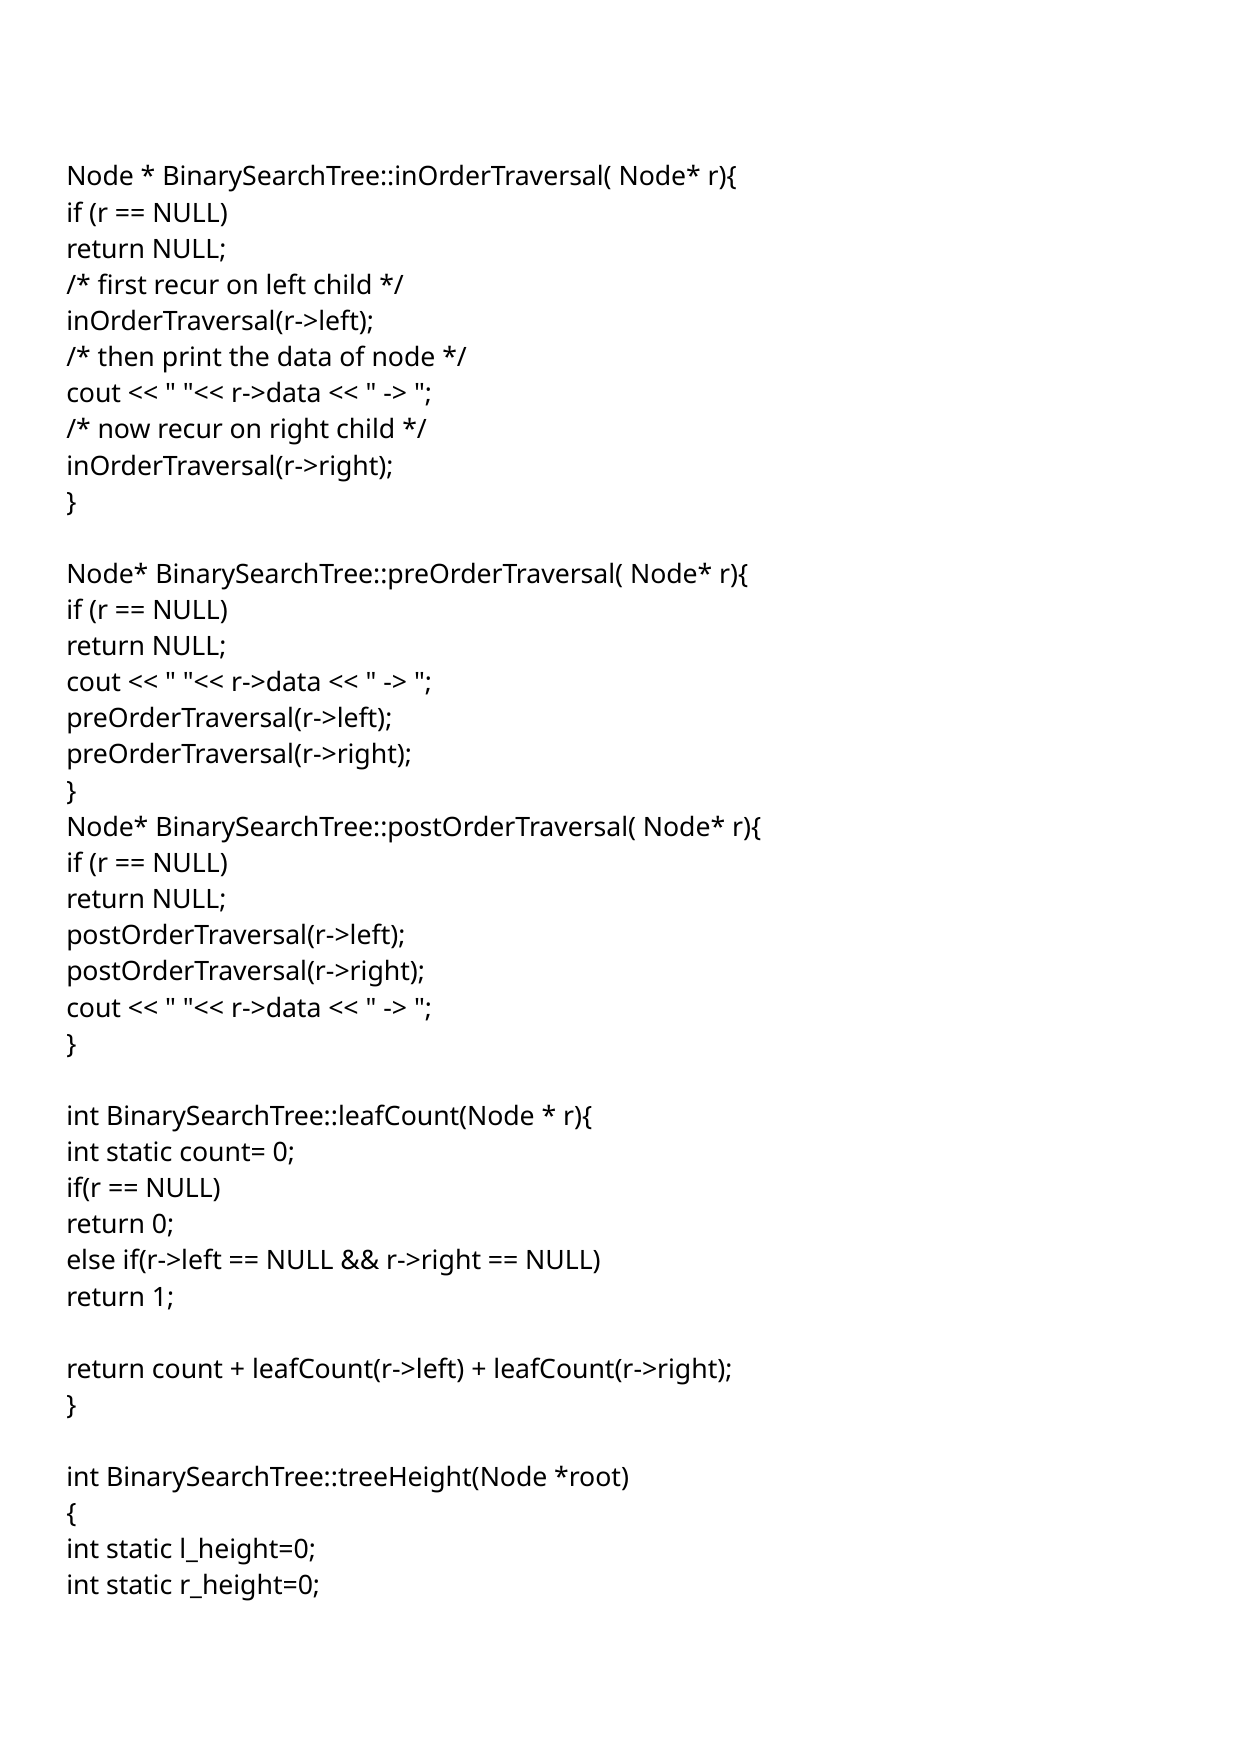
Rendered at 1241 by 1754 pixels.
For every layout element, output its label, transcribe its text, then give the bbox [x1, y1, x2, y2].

text int static r_height=0; [66, 1566, 1122, 1602]
text if (r == NULL) [66, 193, 1122, 230]
text if (r == NULL) [66, 591, 1122, 627]
text int static l_height=0; [66, 1530, 1122, 1566]
text /* now recur on right child */ [66, 410, 1122, 447]
text /* first recur on left child */ [66, 266, 1122, 302]
text } [66, 772, 1122, 808]
text Node* BinarySearchTree::postOrderTraversal( Node* r){ [66, 808, 1122, 844]
text } [66, 1386, 1122, 1422]
text cout << " "<< r->data << " -> "; [66, 663, 1122, 699]
text } [66, 1025, 1122, 1061]
text /* then print the data of node */ [66, 338, 1122, 374]
text else if(r->left == NULL && r->right == NULL) [66, 1241, 1122, 1277]
text { [66, 1494, 1122, 1530]
text if(r == NULL) [66, 1169, 1122, 1205]
text int static count= 0; [66, 1133, 1122, 1169]
text return count + leafCount(r->left) + leafCount(r->right); [66, 1349, 1122, 1386]
text if (r == NULL) [66, 844, 1122, 880]
text Node * BinarySearchTree::inOrderTraversal( Node* r){ [66, 157, 1122, 193]
text return 1; [66, 1277, 1122, 1314]
text Node* BinarySearchTree::preOrderTraversal( Node* r){ [66, 555, 1122, 591]
text return NULL; [66, 230, 1122, 266]
text inOrderTraversal(r->right); [66, 447, 1122, 483]
text return NULL; [66, 627, 1122, 663]
text return 0; [66, 1205, 1122, 1241]
text postOrderTraversal(r->right); [66, 952, 1122, 988]
text } [66, 483, 1122, 519]
text int BinarySearchTree::treeHeight(Node *root) [66, 1458, 1122, 1494]
text inOrderTraversal(r->left); [66, 302, 1122, 338]
text preOrderTraversal(r->left); [66, 699, 1122, 736]
text int BinarySearchTree::leafCount(Node * r){ [66, 1097, 1122, 1133]
text preOrderTraversal(r->right); [66, 736, 1122, 772]
text cout << " "<< r->data << " -> "; [66, 374, 1122, 410]
text return NULL; [66, 880, 1122, 916]
text cout << " "<< r->data << " -> "; [66, 988, 1122, 1025]
text postOrderTraversal(r->left); [66, 916, 1122, 952]
